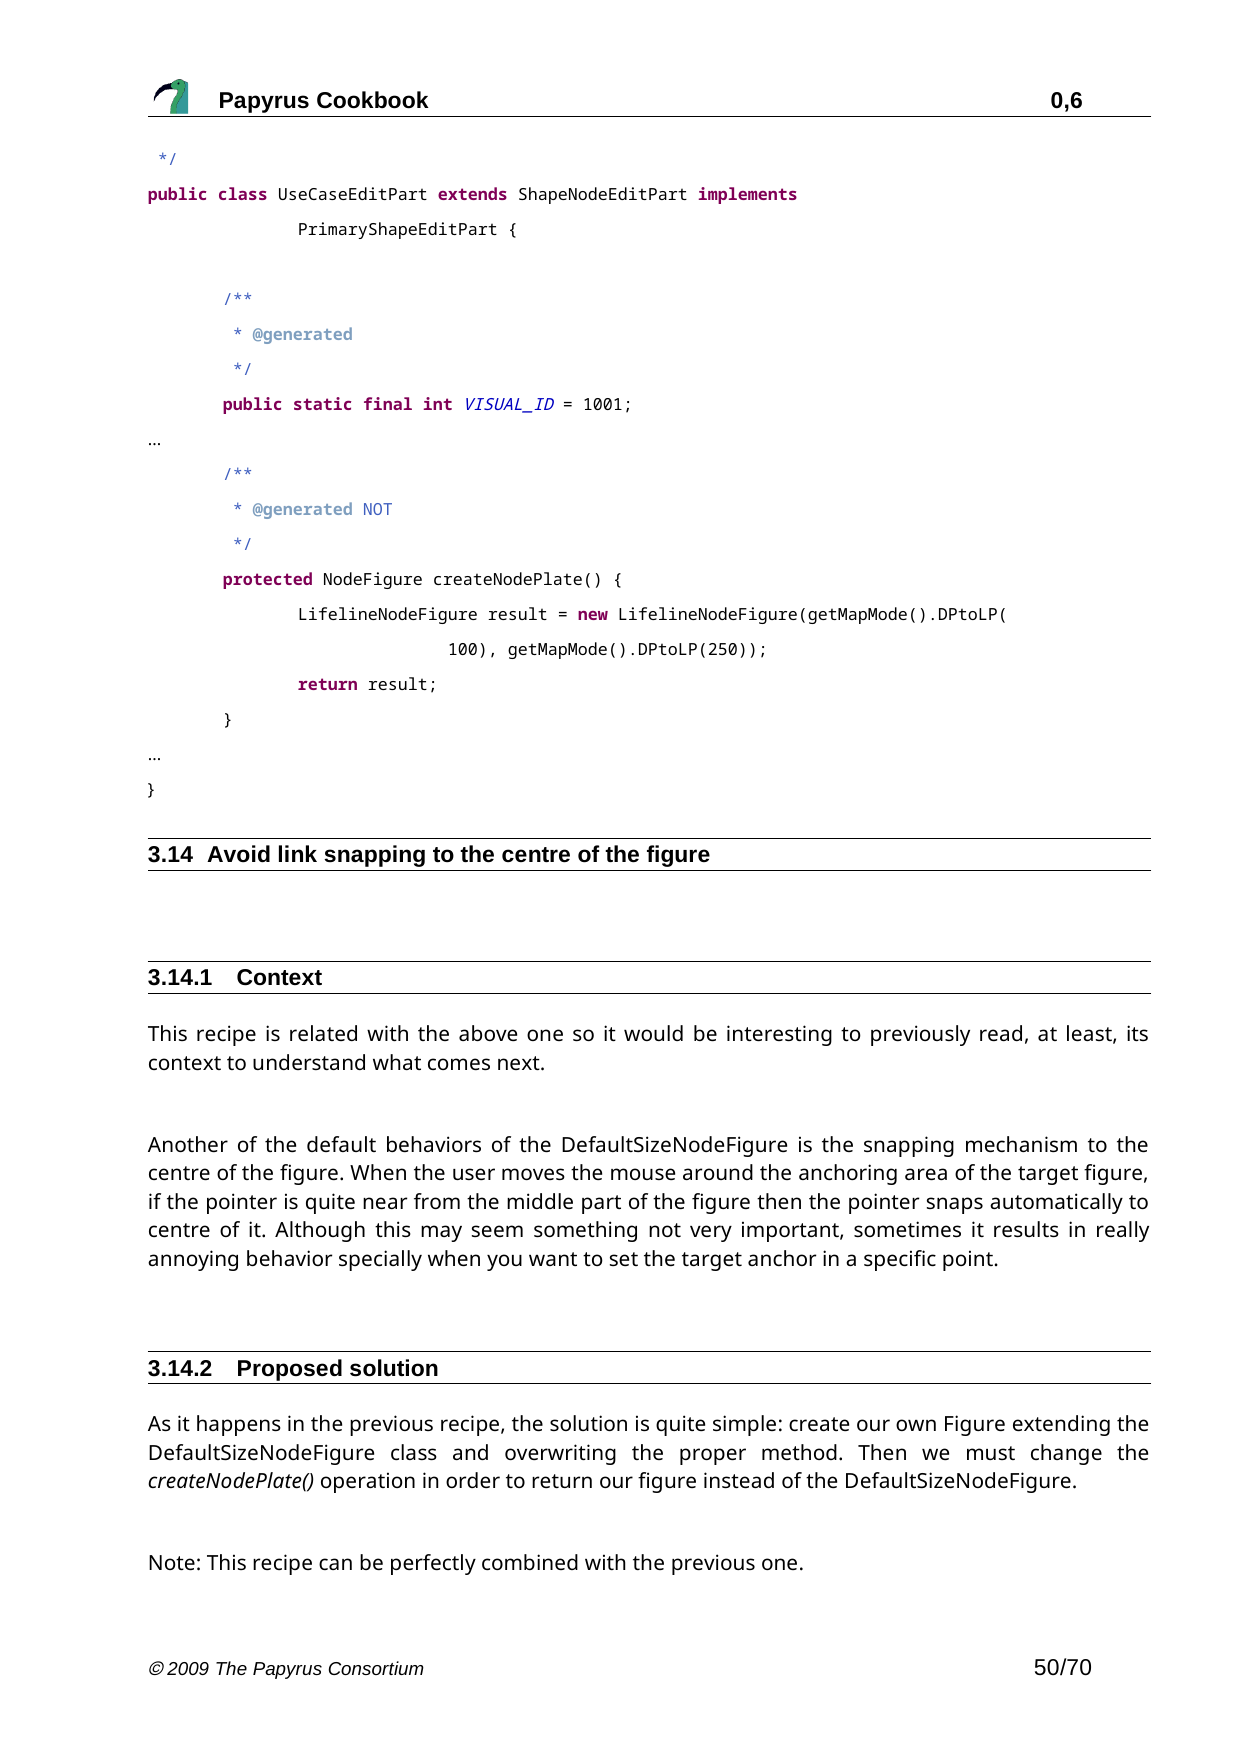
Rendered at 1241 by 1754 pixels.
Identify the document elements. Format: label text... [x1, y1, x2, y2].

text ... [148, 743, 1151, 765]
text } [148, 708, 1151, 730]
text protected NodeFigure createNodePlate() { [148, 568, 1151, 590]
text /** [148, 288, 1151, 310]
text ... [148, 428, 1151, 450]
text public static final int VISUAL_ID = 1001; [148, 393, 1151, 415]
picture [153, 79, 189, 114]
subtitle Context [148, 962, 1151, 993]
text */ [148, 358, 1151, 380]
text return result; [148, 673, 1151, 695]
text } [148, 778, 1151, 800]
text /** [148, 463, 1151, 485]
text Note: This recipe can be perfectly combined with the previous one. [148, 1548, 1151, 1577]
text As it happens in the previous recipe, the solution is quite simple: create our own Figure extending the DefaultSizeNodeFigure class and overwriting the proper method. Then we must change the createNodePlate() operation in order to return our figure instead of the DefaultSizeNodeFigure. [148, 1409, 1151, 1495]
text LifelineNodeFigure result = new LifelineNodeFigure(getMapMode().DPtoLP( [148, 603, 1151, 625]
text This recipe is related with the above one so it would be interesting to previously read, at least, its context to understand what comes next. [148, 1019, 1151, 1076]
text * @generated [148, 323, 1151, 345]
text */ [148, 148, 1151, 170]
text Another of the default behaviors of the DefaultSizeNodeFigure is the snapping mechanism to the centre of the figure. When the user moves the mouse around the anchoring area of the target figure, if the pointer is quite near from the middle part of the figure then the pointer snaps automatically to centre of it. Although this may seem something not very important, sometimes it results in really annoying behavior specially when you want to set the target anchor in a specific point. [148, 1129, 1151, 1272]
text public class UseCaseEditPart extends ShapeNodeEditPart implements [148, 183, 1151, 205]
subtitle Proposed solution [148, 1352, 1151, 1383]
text */ [148, 533, 1151, 555]
text PrimaryShapeEditPart { [148, 218, 1151, 240]
subtitle Avoid link snapping to the centre of the figure [148, 839, 1151, 870]
text * @generated NOT [148, 498, 1151, 520]
text 100), getMapMode().DPtoLP(250)); [148, 638, 1151, 660]
